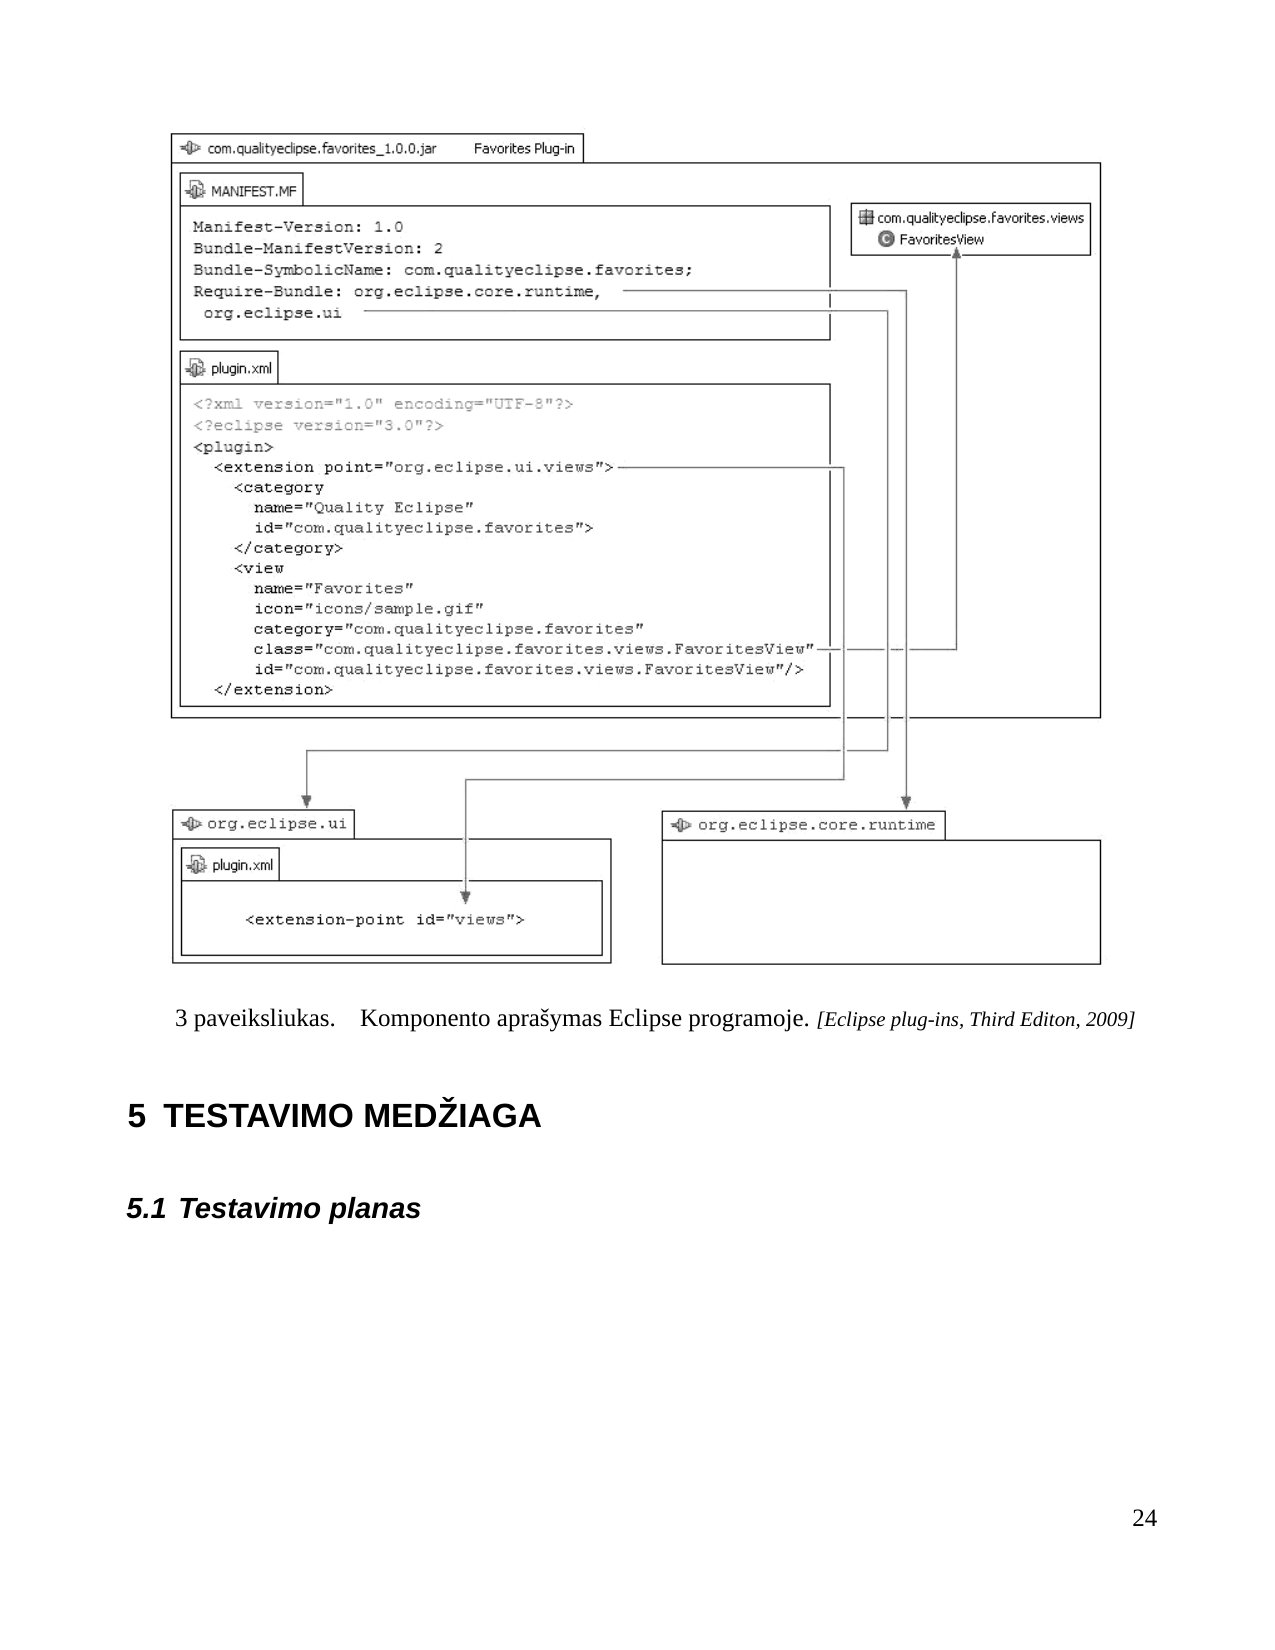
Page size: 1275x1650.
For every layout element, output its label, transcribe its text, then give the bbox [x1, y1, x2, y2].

subtitle Testavimo planas [118, 1191, 1157, 1225]
list Komponento aprašymas Eclipse programoje. [Eclipse plug-ins, Third Editon, 2009] [156, 1003, 1157, 1031]
subtitle TESTAVIMO MEDŽIAGA [118, 1096, 1157, 1134]
